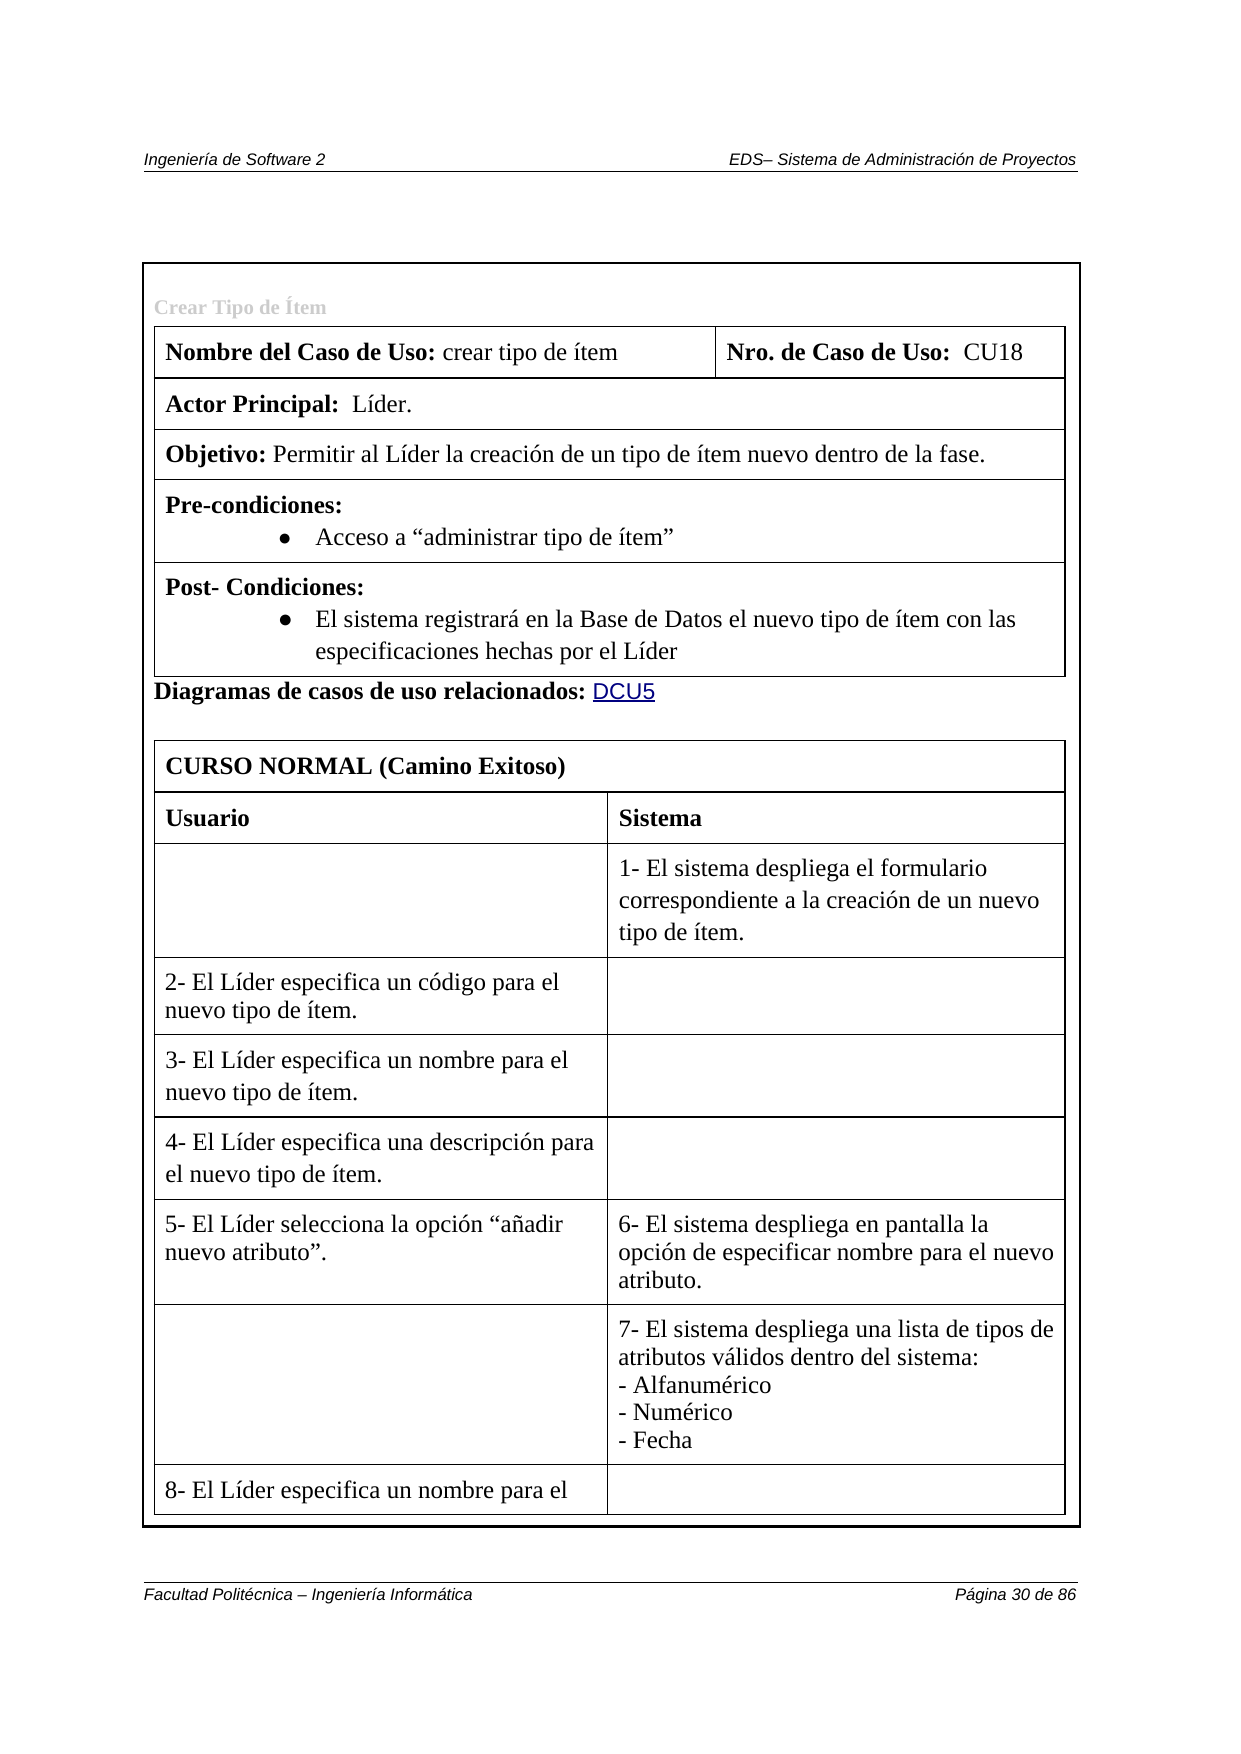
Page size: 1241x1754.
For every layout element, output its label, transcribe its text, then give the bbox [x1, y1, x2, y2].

table_cell 4- El Líder especifica una descripción para el nuevo tipo de ítem. [155, 1118, 607, 1199]
table_cell [155, 1305, 607, 1464]
table_cell Pre-condiciones: Acceso a “administrar tipo de ítem” [155, 480, 1064, 562]
table_cell [608, 1035, 1064, 1116]
table_cell 8- El Líder especifica un nombre para el [155, 1465, 607, 1514]
table_header Nro. de Caso de Uso: CU18 [716, 327, 1064, 377]
table_header CURSO NORMAL (Camino Exitoso) [155, 741, 1064, 791]
table_header Crear Tipo de Ítem Diagramas de casos de uso relacionados: DCU5 [144, 264, 1079, 1525]
table_header Nombre del Caso de Uso: crear tipo de ítem [155, 327, 715, 377]
table_cell 3- El Líder especifica un nombre para el nuevo tipo de ítem. [155, 1035, 607, 1116]
table_cell [608, 958, 1064, 1034]
table_cell 7- El sistema despliega una lista de tipos de atributos válidos dentro del sistema: - Alfanumérico - Numérico - Fecha [608, 1305, 1064, 1464]
table_header Sistema [608, 793, 1064, 843]
table_header Usuario [155, 793, 607, 843]
table_cell 5- El Líder selecciona la opción “añadir nuevo atributo”. [155, 1200, 607, 1304]
table_cell 6- El sistema despliega en pantalla la opción de especificar nombre para el nuevo atributo. [608, 1200, 1064, 1304]
table_cell [608, 1465, 1064, 1514]
table_cell [608, 1118, 1064, 1199]
table_cell [155, 844, 607, 957]
table_cell Post- Condiciones: El sistema registrará en la Base de Datos el nuevo tipo de ítem con las especificaciones hechas por el Líder [155, 563, 1064, 676]
table_cell Objetivo: Permitir al Líder la creación de un tipo de ítem nuevo dentro de la fase. [155, 430, 1064, 479]
table_header Actor Principal: Líder. [155, 379, 1064, 428]
table_cell 2- El Líder especifica un código para el nuevo tipo de ítem. [155, 958, 607, 1034]
table_cell 1- El sistema despliega el formulario correspondiente a la creación de un nuevo tipo de ítem. [608, 844, 1064, 957]
